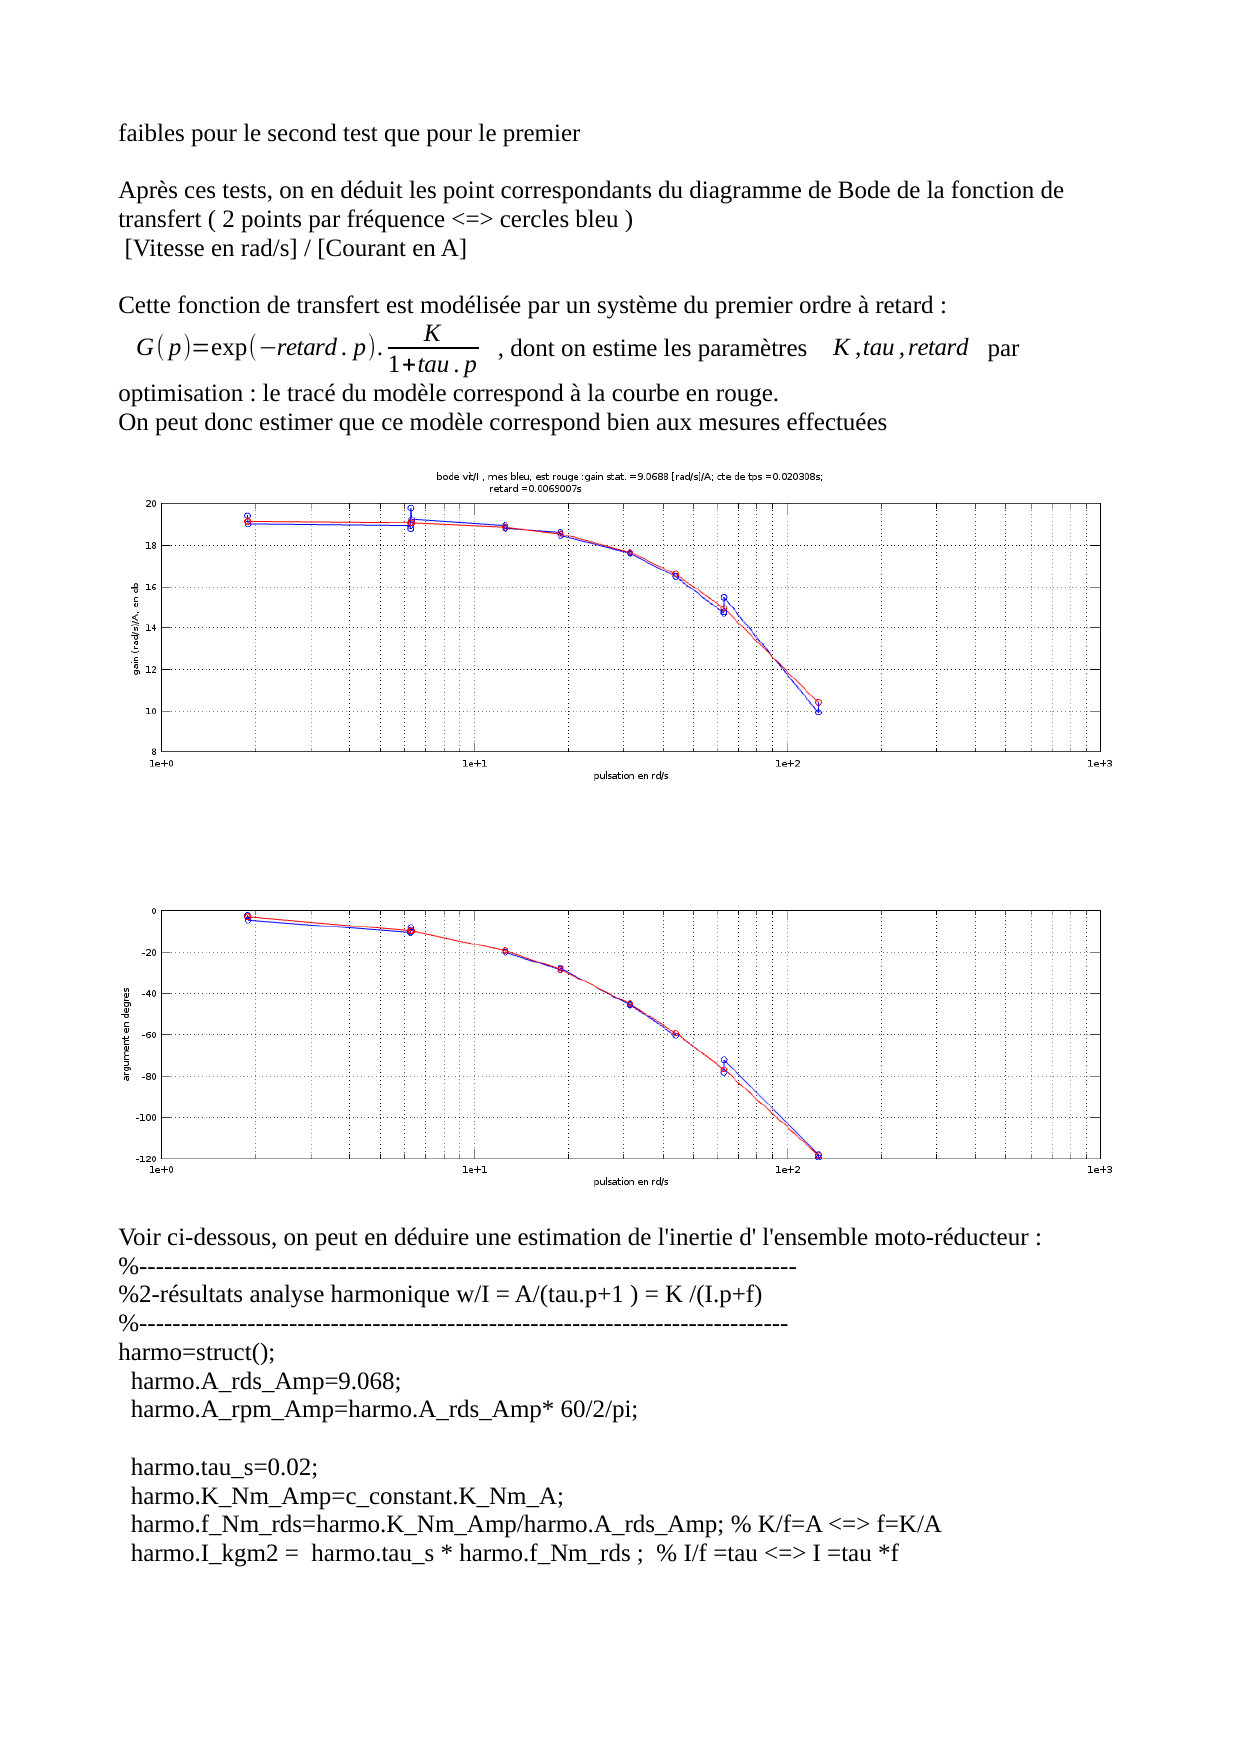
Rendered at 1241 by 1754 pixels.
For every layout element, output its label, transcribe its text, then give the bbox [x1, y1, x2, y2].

text Cette fonction de transfert est modélisée par un système du premier ordre à retard : [118, 291, 1122, 319]
text Après ces tests, on en déduit les point correspondants du diagramme de Bode de la fonction de transfert ( 2 points par fréquence <=> cercles bleu ) [118, 176, 1122, 233]
text harmo.A_rds_Amp=9.068; [118, 1366, 1122, 1394]
text harmo.A_rpm_Amp=harmo.A_rds_Amp* 60/2/pi; [118, 1394, 1122, 1423]
text harmo.K_Nm_Amp=c_constant.K_Nm_A; [118, 1481, 1122, 1509]
picture [118, 464, 1123, 1194]
text harmo.I_kgm2 = harmo.tau_s * harmo.f_Nm_rds ; % I/f =tau <=> I =tau *f [118, 1538, 1122, 1567]
text faibles pour le second test que pour le premier [118, 118, 1122, 147]
text [Vitesse en rad/s] / [Courant en A] [118, 233, 1122, 262]
text %2-résultats analyse harmonique w/I = A/(tau.p+1 ) = K /(I.p+f) [118, 1279, 1122, 1308]
text %------------------------------------------------------------------------------ [118, 1308, 1122, 1337]
text harmo.f_Nm_rds=harmo.K_Nm_Amp/harmo.A_rds_Amp; % K/f=A <=> f=K/A [118, 1509, 1122, 1538]
text , dont on estime les paramètres par optimisation : le tracé du modèle correspond à la courbe en rouge. [118, 319, 1122, 407]
text On peut donc estimer que ce modèle correspond bien aux mesures effectuées [118, 407, 1122, 436]
text harmo.tau_s=0.02; [118, 1452, 1122, 1481]
text %------------------------------------------------------------------------------- [118, 1251, 1122, 1279]
text Voir ci-dessous, on peut en déduire une estimation de l'inertie d' l'ensemble moto-réducteur : [118, 1222, 1122, 1251]
text harmo=struct(); [118, 1337, 1122, 1366]
